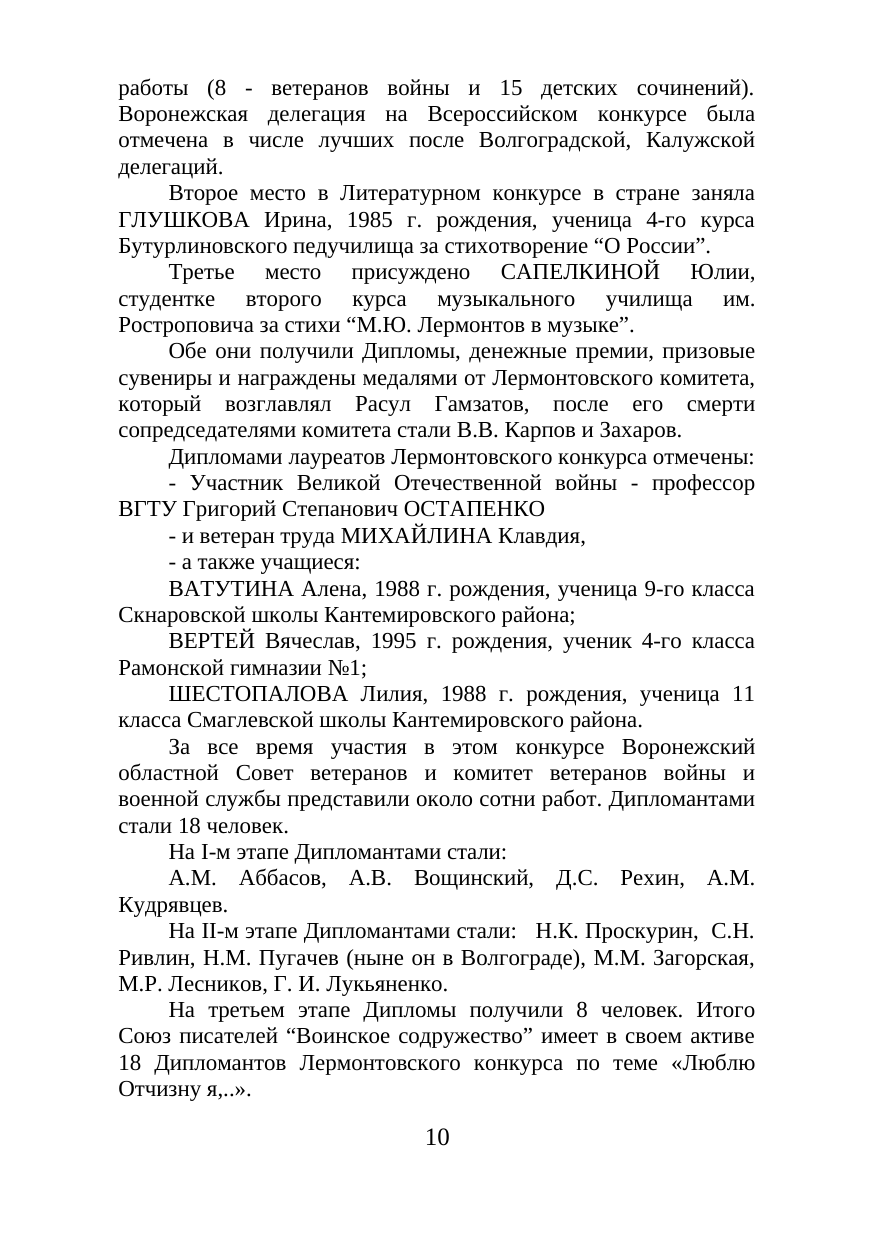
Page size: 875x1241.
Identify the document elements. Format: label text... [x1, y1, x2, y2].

text работы (8 - ветеранов войны и 15 детских сочинений). Воронежская делегация на Всероссийском конкурсе была отмечена в числе лучших после Волгоградской, Калужской делегаций. [118, 74, 756, 179]
text А.М. Аббасов, А.В. Вощинский, Д.С. Рехин, А.М. Кудрявцев. [118, 864, 756, 917]
text ВАТУТИНА Алена, 1988 г. рождения, ученица 9-го класса Скнаровской школы Кантемировского района; [118, 574, 756, 627]
text - Участник Великой Отечественной войны - профессор ВГТУ Григорий Степанович ОСТАПЕНКО [118, 469, 756, 522]
text - а также учащиеся: [118, 548, 756, 574]
text - и ветеран труда МИХАЙЛИНА Клавдия, [118, 522, 756, 548]
text За все время участия в этом конкурсе Воронежский областной Совет ветеранов и комитет ветеранов войны и военной службы представили около сотни работ. Дипломантами стали 18 человек. [118, 733, 756, 838]
text На третьем этапе Дипломы получили 8 человек. Итого Союз писателей “Воинское содружество” имеет в своем активе 18 Дипломантов Лермонтовского конкурса по теме «Люблю Отчизну я,..». [118, 996, 756, 1102]
text ВЕРТЕЙ Вячеслав, 1995 г. рождения, ученик 4-го класса Рамонской гимназии №1; [118, 627, 756, 680]
text Второе место в Литературном конкурсе в стране заняла ГЛУШКОВА Ирина, 1985 г. рождения, ученица 4-го курса Бутурлиновского педучилища за стихотворение “О России”. [118, 179, 756, 258]
text На I-м этапе Дипломантами стали: [118, 838, 756, 864]
text Третье место присуждено САПЕЛКИНОЙ Юлии, студентке второго курса музыкального училища им. Ростроповича за стихи “М.Ю. Лермонтов в музыке”. [118, 258, 756, 337]
text На II-м этапе Дипломантами стали: Н.К. Проскурин, С.Н. Ривлин, Н.М. Пугачев (ныне он в Волгограде), М.М. Загорская, М.Р. Лесников, Г. И. Лукьяненко. [118, 917, 756, 996]
text ШЕСТОПАЛОВА Лилия, 1988 г. рождения, ученица 11 класса Смаглевской школы Кантемировского района. [118, 680, 756, 733]
text Обе они получили Дипломы, денежные премии, призовые сувениры и награждены медалями от Лермонтовского комитета, который возглавлял Расул Гамзатов, после его смерти сопредседателями комитета стали В.В. Карпов и Захаров. [118, 337, 756, 443]
text Дипломами лауреатов Лермонтовского конкурса отмечены: [118, 443, 756, 469]
